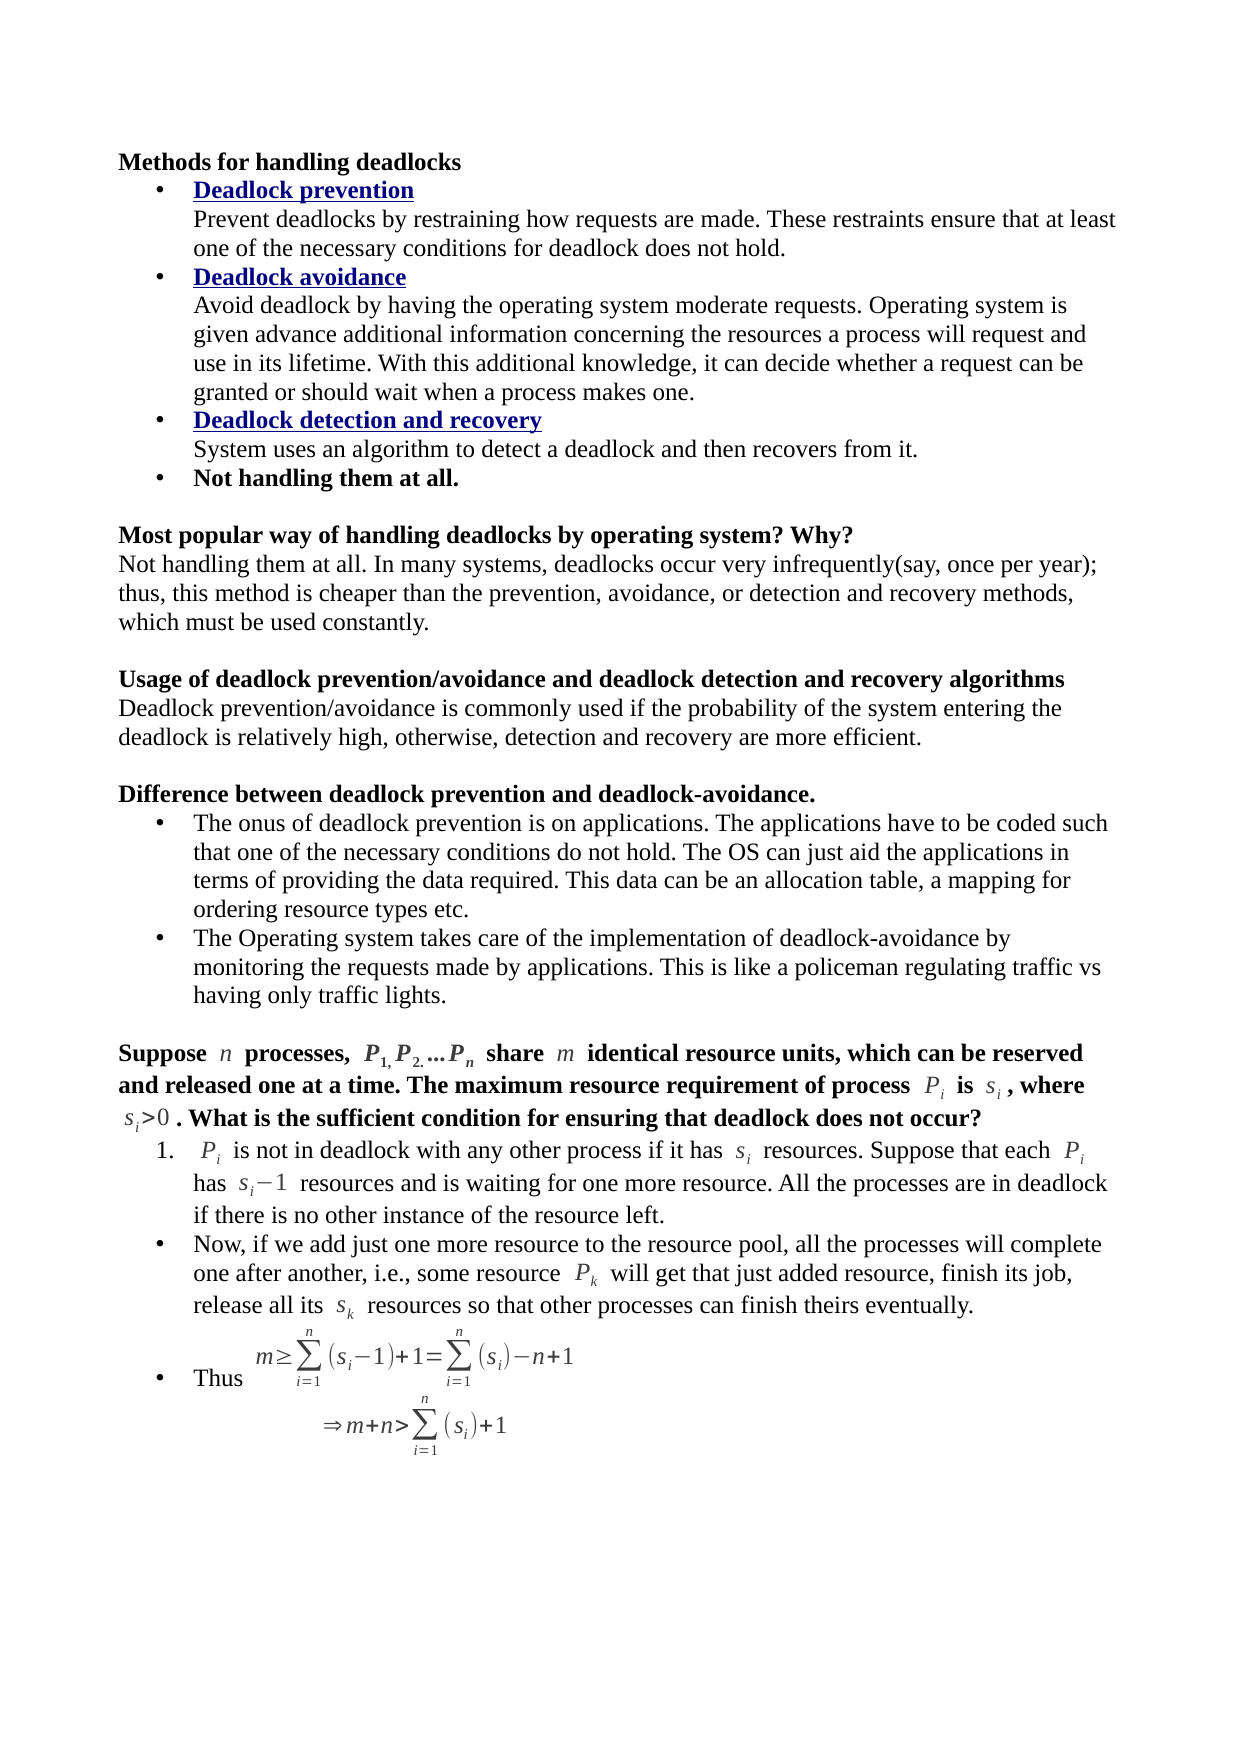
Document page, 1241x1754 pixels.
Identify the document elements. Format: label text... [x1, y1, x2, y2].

text Not handling them at all. In many systems, deadlocks occur very infrequently(say, once per year); thus, this method is cheaper than the prevention, avoidance, or detection and recovery methods, which must be used constantly. [118, 549, 1122, 636]
text Usage of deadlock prevention/avoidance and deadlock detection and recovery algorithms [118, 664, 1122, 693]
text Methods for handling deadlocks [118, 147, 1122, 176]
list Now, if we add just one more resource to the resource pool, all the processes will complete one after another, i.e., some resource will get that just added resource, finish its job, release all its resources so that other processes can finish theirs eventually. [156, 1229, 1122, 1322]
list Thus [156, 1322, 1122, 1458]
list Deadlock prevention [156, 176, 1122, 204]
list Deadlock detection and recovery [156, 406, 1122, 434]
text Deadlock prevention/avoidance is commonly used if the probability of the system entering the deadlock is relatively high, otherwise, detection and recovery are more efficient. [118, 693, 1122, 751]
list Not handling them at all. [156, 463, 1122, 492]
list Avoid deadlock by having the operating system moderate requests. Operating system is given advance additional information concerning the resources a process will request and use in its lifetime. With this additional knowledge, it can decide whether a request can be granted or should wait when a process makes one. [156, 291, 1122, 406]
text Difference between deadlock prevention and deadlock-avoidance. [118, 779, 1122, 808]
text Suppose processes, share identical resource units, which can be reserved and released one at a time. The maximum resource requirement of process is , where . What is the sufficient condition for ensuring that deadlock does not occur? [118, 1038, 1122, 1135]
list Deadlock avoidance [156, 262, 1122, 291]
list Prevent deadlocks by restraining how requests are made. These restraints ensure that at least one of the necessary conditions for deadlock does not hold. [156, 204, 1122, 262]
list System uses an algorithm to detect a deadlock and then recovers from it. [156, 434, 1122, 463]
text Most popular way of handling deadlocks by operating system? Why? [118, 521, 1122, 549]
list The Operating system takes care of the implementation of deadlock-avoidance by monitoring the requests made by applications. This is like a policeman regulating traffic vs having only traffic lights. [156, 923, 1122, 1009]
list is not in deadlock with any other process if it has resources. Suppose that each has resources and is waiting for one more resource. All the processes are in deadlock if there is no other instance of the resource left. [156, 1135, 1122, 1229]
list The onus of deadlock prevention is on applications. The applications have to be coded such that one of the necessary conditions do not hold. The OS can just aid the applications in terms of providing the data required. This data can be an allocation table, a mapping for ordering resource types etc. [156, 808, 1122, 923]
